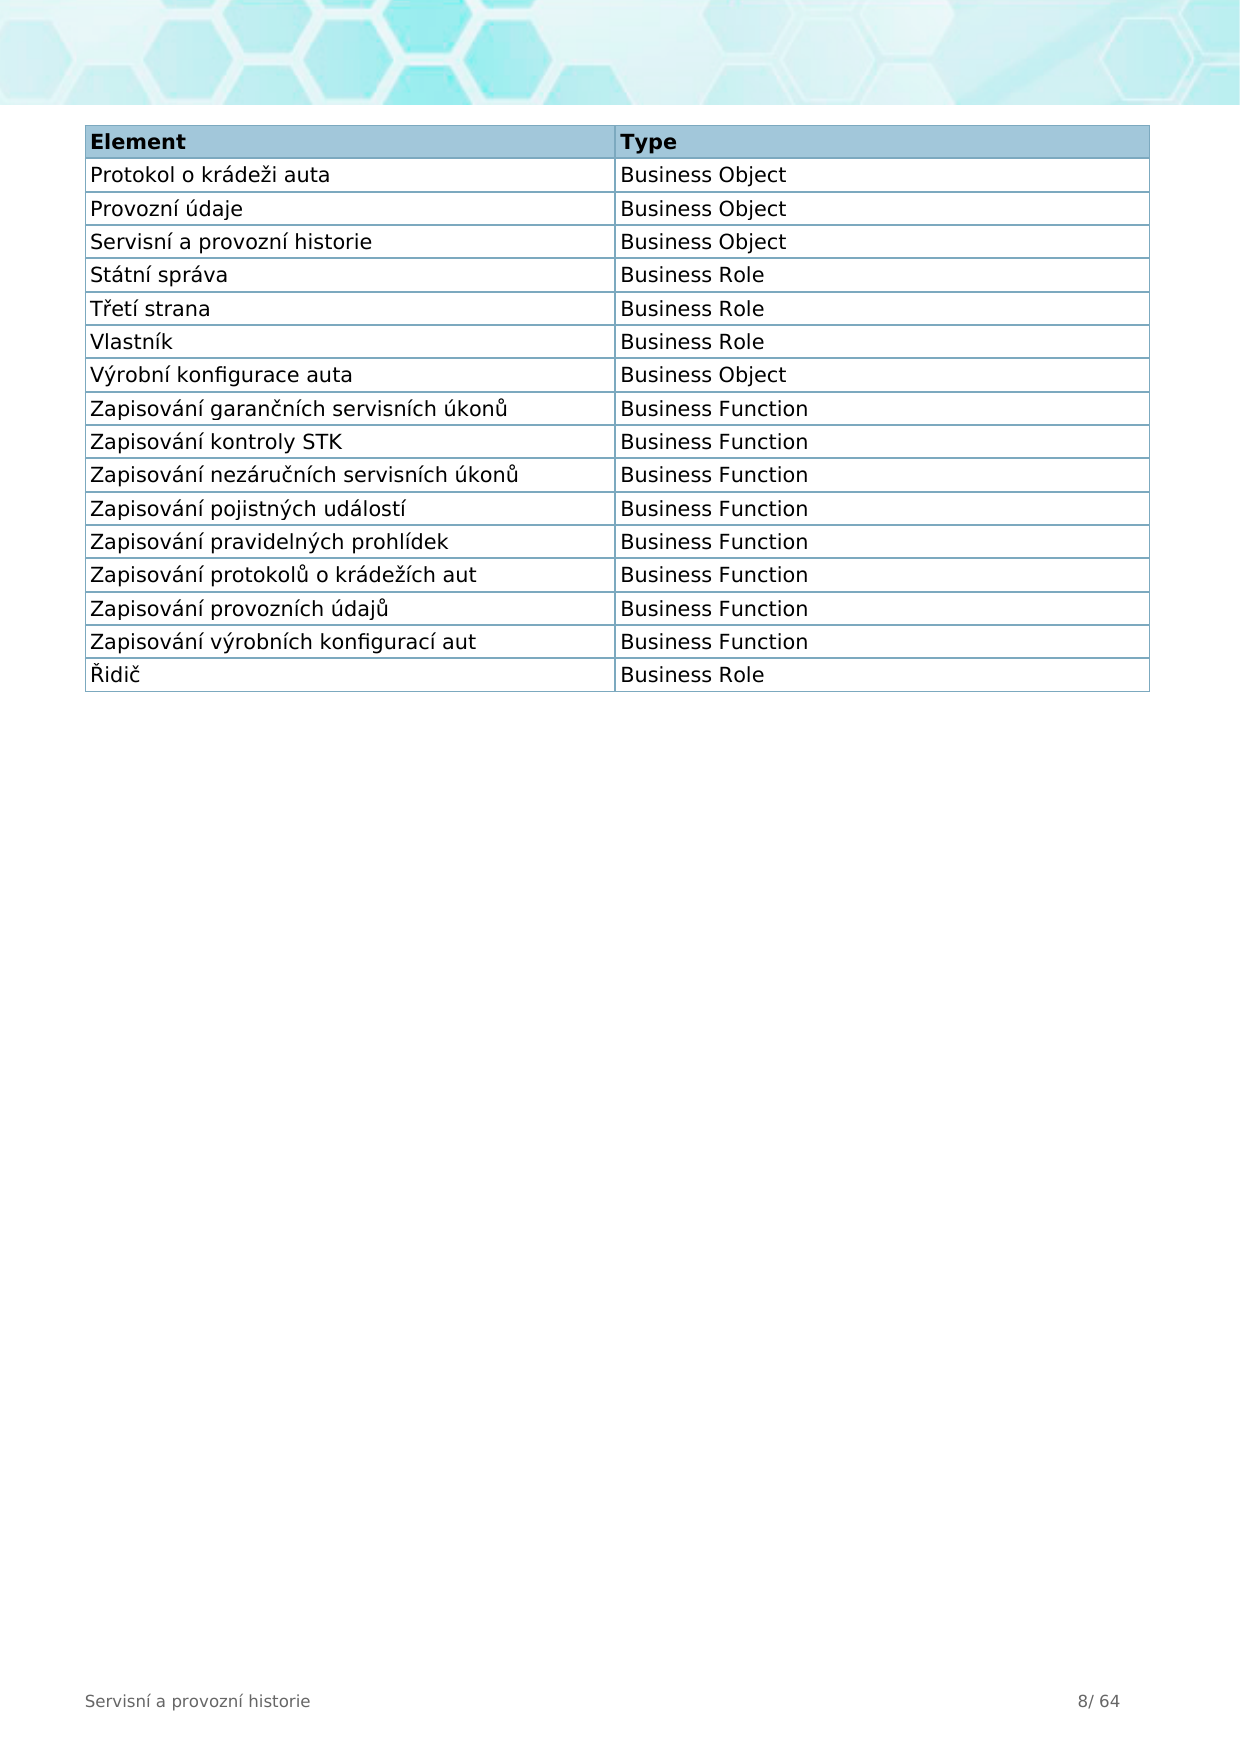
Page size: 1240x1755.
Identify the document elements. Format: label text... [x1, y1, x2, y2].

table_cell Business Role [616, 259, 1149, 291]
table_cell [1150, 192, 1155, 225]
table_cell Třetí strana [86, 293, 614, 324]
table_cell Protokol o krádeži auta [86, 159, 614, 191]
table_cell Zapisování pravidelných prohlídek [86, 526, 614, 557]
table_cell [1155, 525, 1239, 558]
table_cell [0, 392, 84, 425]
table_cell Business Role [616, 293, 1149, 324]
table_cell [1150, 125, 1155, 158]
table_cell Zapisování provozních údajů [86, 593, 614, 624]
table_cell Type [616, 126, 1149, 157]
table_cell [1150, 105, 1155, 125]
table_cell Business Object [616, 193, 1149, 224]
table_cell [0, 292, 84, 325]
table_cell [0, 105, 84, 125]
table_cell [1150, 325, 1155, 358]
table_cell [1150, 658, 1155, 692]
table_cell Servisní a provozní historie [86, 226, 614, 257]
table_cell [1155, 225, 1239, 258]
table_cell Výrobní konfigurace auta [86, 359, 614, 391]
table_cell [0, 158, 84, 192]
table_cell Zapisování nezáručních servisních úkonů [86, 459, 614, 491]
table_cell [1155, 105, 1239, 125]
table_cell Business Function [616, 493, 1149, 524]
table_cell [615, 105, 919, 125]
table_cell [1150, 358, 1155, 392]
table_cell Zapisování výrobních konfigurací aut [86, 626, 614, 657]
table_cell [0, 625, 84, 658]
table_cell Zapisování pojistných událostí [86, 493, 614, 524]
table_cell [1150, 258, 1155, 292]
table_cell Řidič [86, 659, 614, 691]
table_cell [0, 1650, 84, 1754]
table_cell Zapisování garančních servisních úkonů [86, 393, 614, 424]
table_cell [1150, 425, 1155, 458]
table_cell [1155, 492, 1239, 525]
table_cell [1150, 692, 1155, 1650]
table_cell [1150, 292, 1155, 325]
table_cell Zapisování protokolů o krádežích aut [86, 559, 614, 591]
table_cell [1155, 192, 1239, 225]
table_cell [919, 692, 1088, 1650]
table_cell [1150, 392, 1155, 425]
table_cell Státní správa [86, 259, 614, 291]
table_cell Business Function [616, 426, 1149, 457]
table_cell [0, 658, 84, 692]
table_cell [0, 558, 84, 592]
table_cell [0, 125, 84, 158]
table_cell [615, 692, 919, 1650]
table_cell [1155, 558, 1239, 592]
table_cell [1155, 592, 1239, 625]
table_cell Business Object [616, 159, 1149, 191]
table_cell Zapisování kontroly STK [86, 426, 614, 457]
table_cell [0, 358, 84, 392]
table_cell Business Function [616, 459, 1149, 491]
table_cell [85, 105, 615, 125]
table_cell [1155, 392, 1239, 425]
table_cell [1150, 592, 1155, 625]
table_cell [1088, 692, 1150, 1650]
table_cell [1155, 458, 1239, 492]
table_cell [1088, 105, 1150, 125]
table_cell Business Object [616, 359, 1149, 391]
table_cell [1155, 425, 1239, 458]
table_cell [0, 492, 84, 525]
table_cell [1150, 458, 1155, 492]
table_cell [1155, 1650, 1239, 1754]
table_cell [1150, 158, 1155, 192]
table_cell [1150, 492, 1155, 525]
table_cell / 64 [1088, 1650, 1155, 1754]
table_cell [1150, 558, 1155, 592]
table_cell 8 [919, 1650, 1088, 1754]
table_cell [1155, 358, 1239, 392]
table_cell Business Function [616, 593, 1149, 624]
table_cell [1155, 258, 1239, 292]
table_cell [0, 192, 84, 225]
table_cell [85, 692, 615, 1650]
table_cell Provozní údaje [86, 193, 614, 224]
table_cell Business Function [616, 626, 1149, 657]
table_cell [1150, 525, 1155, 558]
table_cell Business Role [616, 326, 1149, 357]
table_cell [919, 105, 1088, 125]
table_cell [1155, 692, 1239, 1650]
table_cell [1150, 225, 1155, 258]
table_cell [1155, 125, 1239, 158]
table_cell [0, 258, 84, 292]
table_cell Business Role [616, 659, 1149, 691]
table_cell Business Function [616, 526, 1149, 557]
table_cell [0, 458, 84, 492]
table_cell Vlastník [86, 326, 614, 357]
table_cell Business Function [616, 559, 1149, 591]
table_cell [0, 692, 84, 1650]
table_cell [1155, 625, 1239, 658]
table_cell [0, 225, 84, 258]
table_cell [0, 592, 84, 625]
table_cell [1150, 625, 1155, 658]
table_cell [0, 325, 84, 358]
table_cell [1155, 658, 1239, 692]
table_cell [0, 425, 84, 458]
table_cell [0, 525, 84, 558]
table_cell [1155, 325, 1239, 358]
table_cell Servisní a provozní historie [85, 1650, 919, 1754]
table_cell Element [86, 126, 614, 157]
table_cell [1155, 292, 1239, 325]
table_cell Business Object [616, 226, 1149, 257]
table_cell [1155, 158, 1239, 192]
table_cell Business Function [616, 393, 1149, 424]
